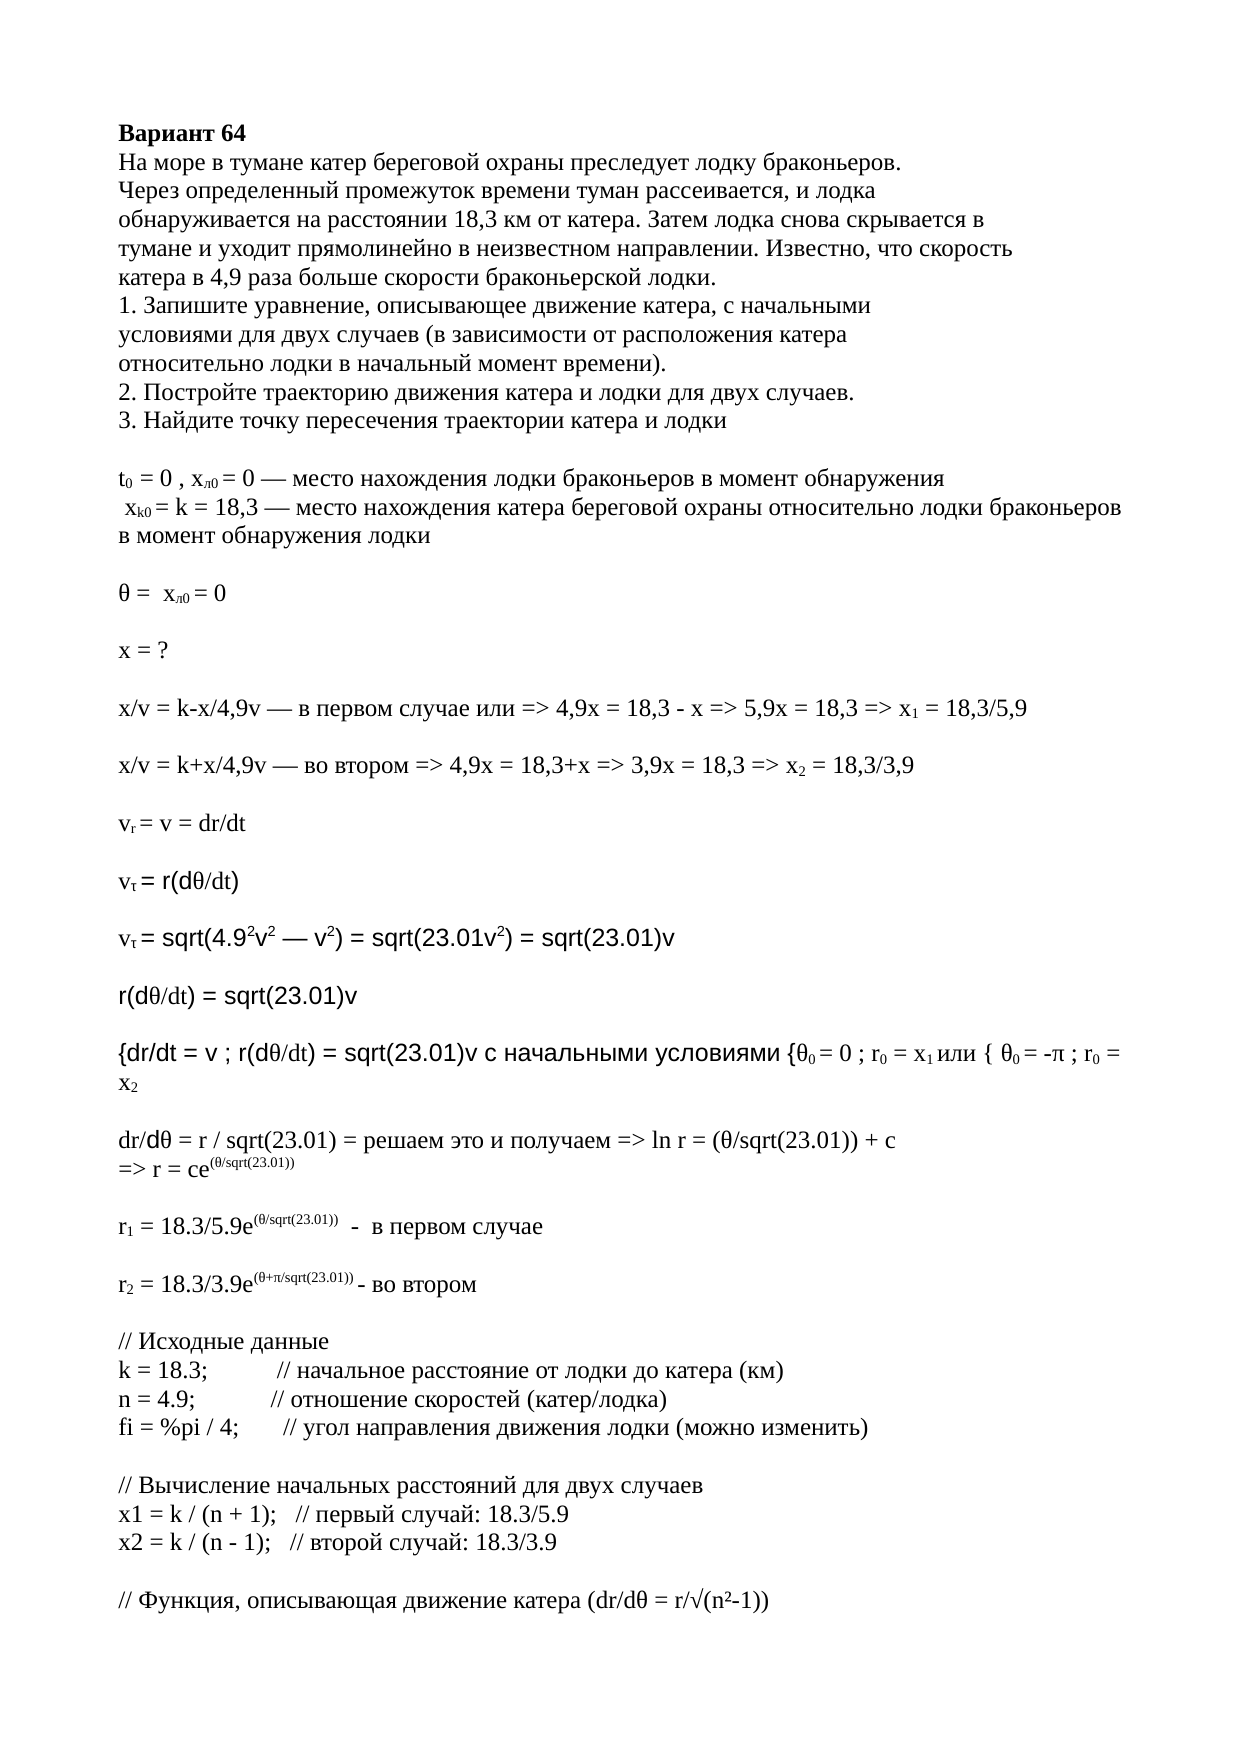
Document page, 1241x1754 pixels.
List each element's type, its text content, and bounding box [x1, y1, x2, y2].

text vτ = sqrt(4.92v2 — v2) = sqrt(23.01v2) = sqrt(23.01)v [118, 923, 1122, 952]
text fi = %pi / 4; // угол направления движения лодки (можно изменить) [118, 1412, 1122, 1441]
text относительно лодки в начальный момент времени). [118, 348, 1122, 377]
text // Вычисление начальных расстояний для двух случаев [118, 1470, 1122, 1499]
text // Исходные данные [118, 1326, 1122, 1355]
text k = 18.3; // начальное расстояние от лодки до катера (км) [118, 1355, 1122, 1384]
text xk0 = k = 18,3 — место нахождения катера береговой охраны относительно лодки браконьеров в момент обнаружения лодки [118, 492, 1122, 549]
text r(dθ/dt) = sqrt(23.01)v [118, 981, 1122, 1010]
text тумане и уходит прямолинейно в неизвестном направлении. Известно, что скорость [118, 233, 1122, 262]
text x/v = k-x/4,9v — в первом случае или => 4,9x = 18,3 - x => 5,9x = 18,3 => x1 = 18,3/5,9 [118, 693, 1122, 722]
text θ = xл0 = 0 [118, 578, 1122, 607]
text 2. Постройте траекторию движения катера и лодки для двух случаев. [118, 377, 1122, 406]
text обнаруживается на расстоянии 18,3 км от катера. Затем лодка снова скрывается в [118, 204, 1122, 233]
text t0 = 0 , xл0 = 0 — место нахождения лодки браконьеров в момент обнаружения [118, 463, 1122, 492]
text Через определенный промежуток времени туман рассеивается, и лодка [118, 176, 1122, 204]
text x2 = k / (n - 1); // второй случай: 18.3/3.9 [118, 1527, 1122, 1556]
text катера в 4,9 раза больше скорости браконьерской лодки. [118, 262, 1122, 291]
text dr/dθ = r / sqrt(23.01) = решаем это и получаем => ln r = (θ/sqrt(23.01)) + c [118, 1125, 1122, 1154]
text Вариант 64 [118, 118, 1122, 147]
text // Функция, описывающая движение катера (dr/dθ = r/√(n²-1)) [118, 1585, 1122, 1614]
text 1. Запишите уравнение, описывающее движение катера, с начальными [118, 291, 1122, 319]
text n = 4.9; // отношение скоростей (катер/лодка) [118, 1384, 1122, 1412]
text x1 = k / (n + 1); // первый случай: 18.3/5.9 [118, 1499, 1122, 1527]
text 3. Найдите точку пересечения траектории катера и лодки [118, 406, 1122, 434]
text {dr/dt = v ; r(dθ/dt) = sqrt(23.01)v с начальными условиями {θ0 = 0 ; r0 = x1 или { θ0 = -π ; r0 = x2 [118, 1038, 1122, 1096]
text vr = v = dr/dt [118, 808, 1122, 837]
text x/v = k+x/4,9v — во втором => 4,9x = 18,3+x => 3,9x = 18,3 => x2 = 18,3/3,9 [118, 751, 1122, 779]
text => r = ce(θ/sqrt(23.01)) [118, 1154, 1122, 1182]
text На море в тумане катер береговой охраны преследует лодку браконьеров. [118, 147, 1122, 176]
text условиями для двух случаев (в зависимости от расположения катера [118, 319, 1122, 348]
text x = ? [118, 636, 1122, 664]
text r1 = 18.3/5.9e(θ/sqrt(23.01)) - в первом случае [118, 1211, 1122, 1240]
text vτ = r(dθ/dt) [118, 866, 1122, 894]
text r2 = 18.3/3.9e(θ+π/sqrt(23.01)) - во втором [118, 1269, 1122, 1297]
